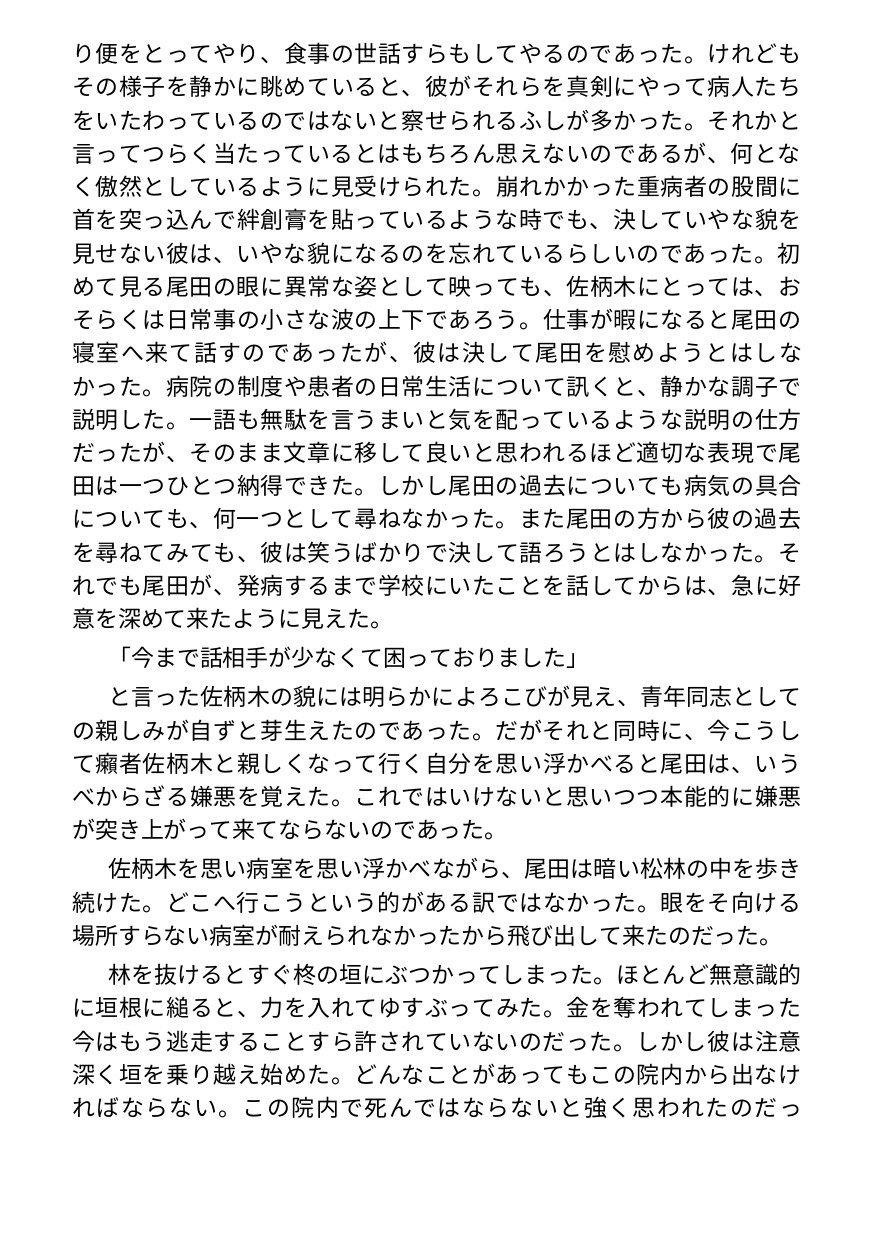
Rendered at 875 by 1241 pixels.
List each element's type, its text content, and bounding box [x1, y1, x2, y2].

text り便をとってやり、食事の世話すらもしてやるのであった。けれどもその様子を静かに眺めていると、彼がそれらを真剣にやって病人たちをいたわっているのではないと察せられるふしが多かった。それかと言ってつらく当たっているとはもちろん思えないのであるが、何となく傲然としているように見受けられた。崩れかかった重病者の股間に首を突っ込んで絆創膏を貼っているような時でも、決していやな貌を見せない彼は、いやな貌になるのを忘れているらしいのであった。初めて見る尾田の眼に異常な姿として映っても、佐柄木にとっては、おそらくは日常事の小さな波の上下であろう。仕事が暇になると尾田の寝室へ来て話すのであったが、彼は決して尾田を慰めようとはしなかった。病院の制度や患者の日常生活について訊くと、静かな調子で説明した。一語も無駄を言うまいと気を配っているような説明の仕方だったが、そのまま文章に移して良いと思われるほど適切な表現で尾田は一つひとつ納得できた。しかし尾田の過去についても病気の具合についても、何一つとして尋ねなかった。また尾田の方から彼の過去を尋ねてみても、彼は笑うばかりで決して語ろうとはしなかった。それでも尾田が、発病するまで学校にいたことを話してからは、急に好意を深めて来たように見えた。 [72, 36, 802, 634]
text 林を抜けるとすぐ柊の垣にぶつかってしまった。ほとんど無意識的に垣根に縋ると、力を入れてゆすぶってみた。金を奪われてしまった今はもう逃走することすら許されていないのだった。しかし彼は注意深く垣を乗り越え始めた。どんなことがあってもこの院内から出なければならない。この院内で死んではならないと強く思われたのだっ [72, 957, 802, 1123]
text 佐柄木を思い病室を思い浮かべながら、尾田は暗い松林の中を歩き続けた。どこへ行こうという的がある訳ではなかった。眼をそ向ける場所すらない病室が耐えられなかったから飛び出して来たのだった。 [72, 851, 802, 951]
text 「今まで話相手が少なくて困っておりました」 [72, 640, 802, 673]
text と言った佐柄木の貌には明らかによろこびが見え、青年同志としての親しみが自ずと芽生えたのであった。だがそれと同時に、今こうして癩者佐柄木と親しくなって行く自分を思い浮かべると尾田は、いうべからざる嫌悪を覚えた。これではいけないと思いつつ本能的に嫌悪が突き上がって来てならないのであった。 [72, 679, 802, 845]
